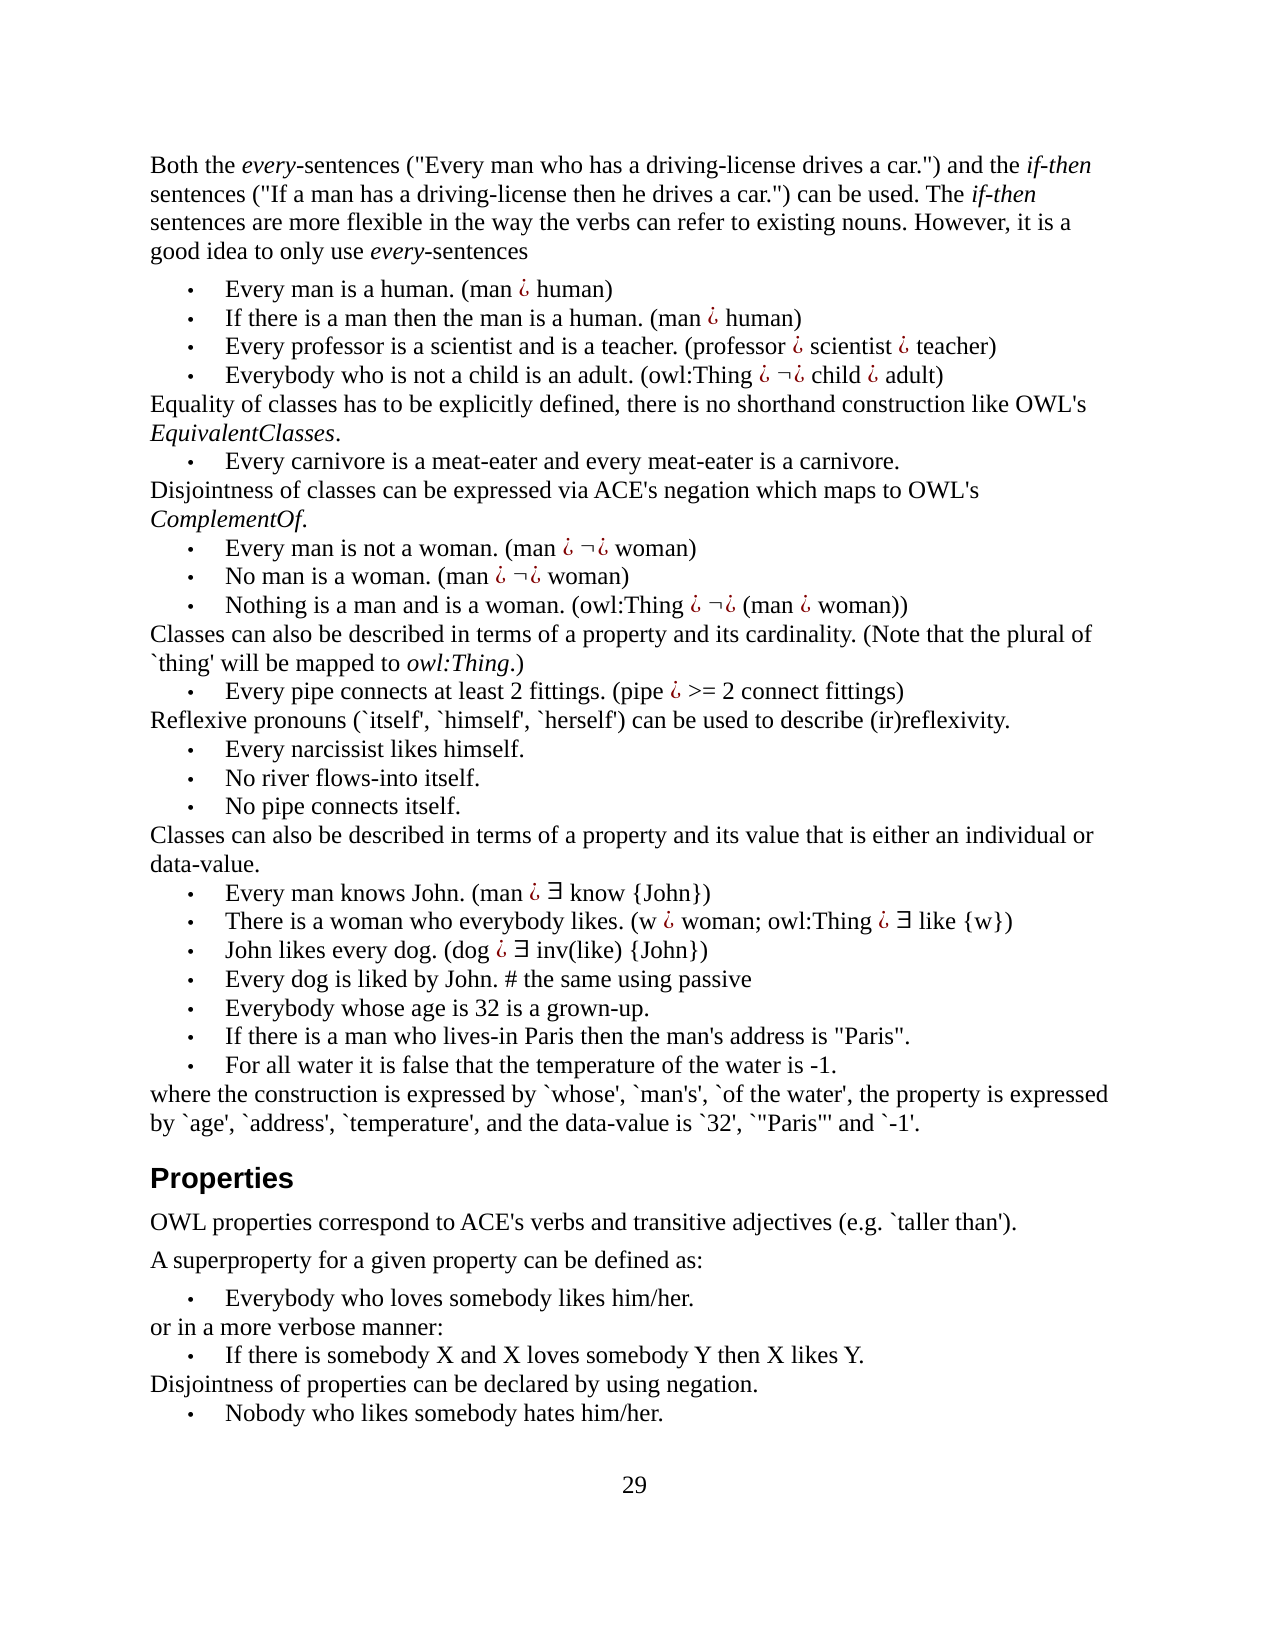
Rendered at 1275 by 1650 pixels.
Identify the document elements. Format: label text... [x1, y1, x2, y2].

list Every professor is a scientist and is a teacher. (professor scientist teacher) [187, 331, 1125, 360]
text Classes can also be described in terms of a property and its value that is either an individual or data-value. [150, 820, 1125, 878]
list If there is a man who lives-in Paris then the man's address is "Paris". [187, 1021, 1125, 1050]
text or in a more verbose manner: [150, 1312, 1125, 1340]
list Every pipe connects at least 2 fittings. (pipe >= 2 connect fittings) [187, 676, 1125, 705]
list If there is a man then the man is a human. (man human) [187, 303, 1125, 331]
list No pipe connects itself. [187, 791, 1125, 820]
list Every carnivore is a meat-eater and every meat-eater is a carnivore. [187, 446, 1125, 475]
list No man is a woman. (man woman) [187, 561, 1125, 590]
list Everybody who loves somebody likes him/her. [187, 1283, 1125, 1312]
list Everybody who is not a child is an adult. (owl:Thing child adult) [187, 360, 1125, 389]
list Every dog is liked by John. # the same using passive [187, 964, 1125, 993]
list Every narcissist likes himself. [187, 734, 1125, 763]
list John likes every dog. (dog inv(like) {John}) [187, 935, 1125, 964]
list Every man is not a woman. (man woman) [187, 533, 1125, 561]
text Classes can also be described in terms of a property and its cardinality. (Note that the plural of `thing' will be mapped to owl:Thing.) [150, 619, 1125, 676]
list Everybody whose age is 32 is a grown-up. [187, 993, 1125, 1021]
list Nothing is a man and is a woman. (owl:Thing (man woman)) [187, 590, 1125, 619]
text A superproperty for a given property can be defined as: [150, 1245, 1125, 1274]
text Equality of classes has to be explicitly defined, there is no shorthand construction like OWL's EquivalentClasses. [150, 389, 1125, 446]
text Disjointness of classes can be expressed via ACE's negation which maps to OWL's ComplementOf. [150, 475, 1125, 533]
text OWL properties correspond to ACE's verbs and transitive adjectives (e.g. `taller than'). [150, 1207, 1125, 1236]
list Every man is a human. (man human) [187, 274, 1125, 303]
list For all water it is false that the temperature of the water is -1. [187, 1050, 1125, 1079]
text Disjointness of properties can be declared by using negation. [150, 1369, 1125, 1398]
list If there is somebody X and X loves somebody Y then X likes Y. [187, 1340, 1125, 1369]
list There is a woman who everybody likes. (w woman; owl:Thing like {w}) [187, 906, 1125, 935]
text Reflexive pronouns (`itself', `himself', `herself') can be used to describe (ir)reflexivity. [150, 705, 1125, 734]
text Both the every-sentences ("Every man who has a driving-license drives a car.") and the if-then sentences ("If a man has a driving-license then he drives a car.") can be used. The if-then sentences are more flexible in the way the verbs can refer to existing nouns. However, it is a good idea to only use every-sentences [150, 150, 1125, 265]
list No river flows-into itself. [187, 763, 1125, 791]
list Every man knows John. (man know {John}) [187, 878, 1125, 906]
subtitle Properties [150, 1161, 1125, 1195]
list Nobody who likes somebody hates him/her. [187, 1398, 1125, 1427]
text where the construction is expressed by `whose', `man's', `of the water', the property is expressed by `age', `address', `temperature', and the data-value is `32', `"Paris"' and `-1'. [150, 1079, 1125, 1136]
